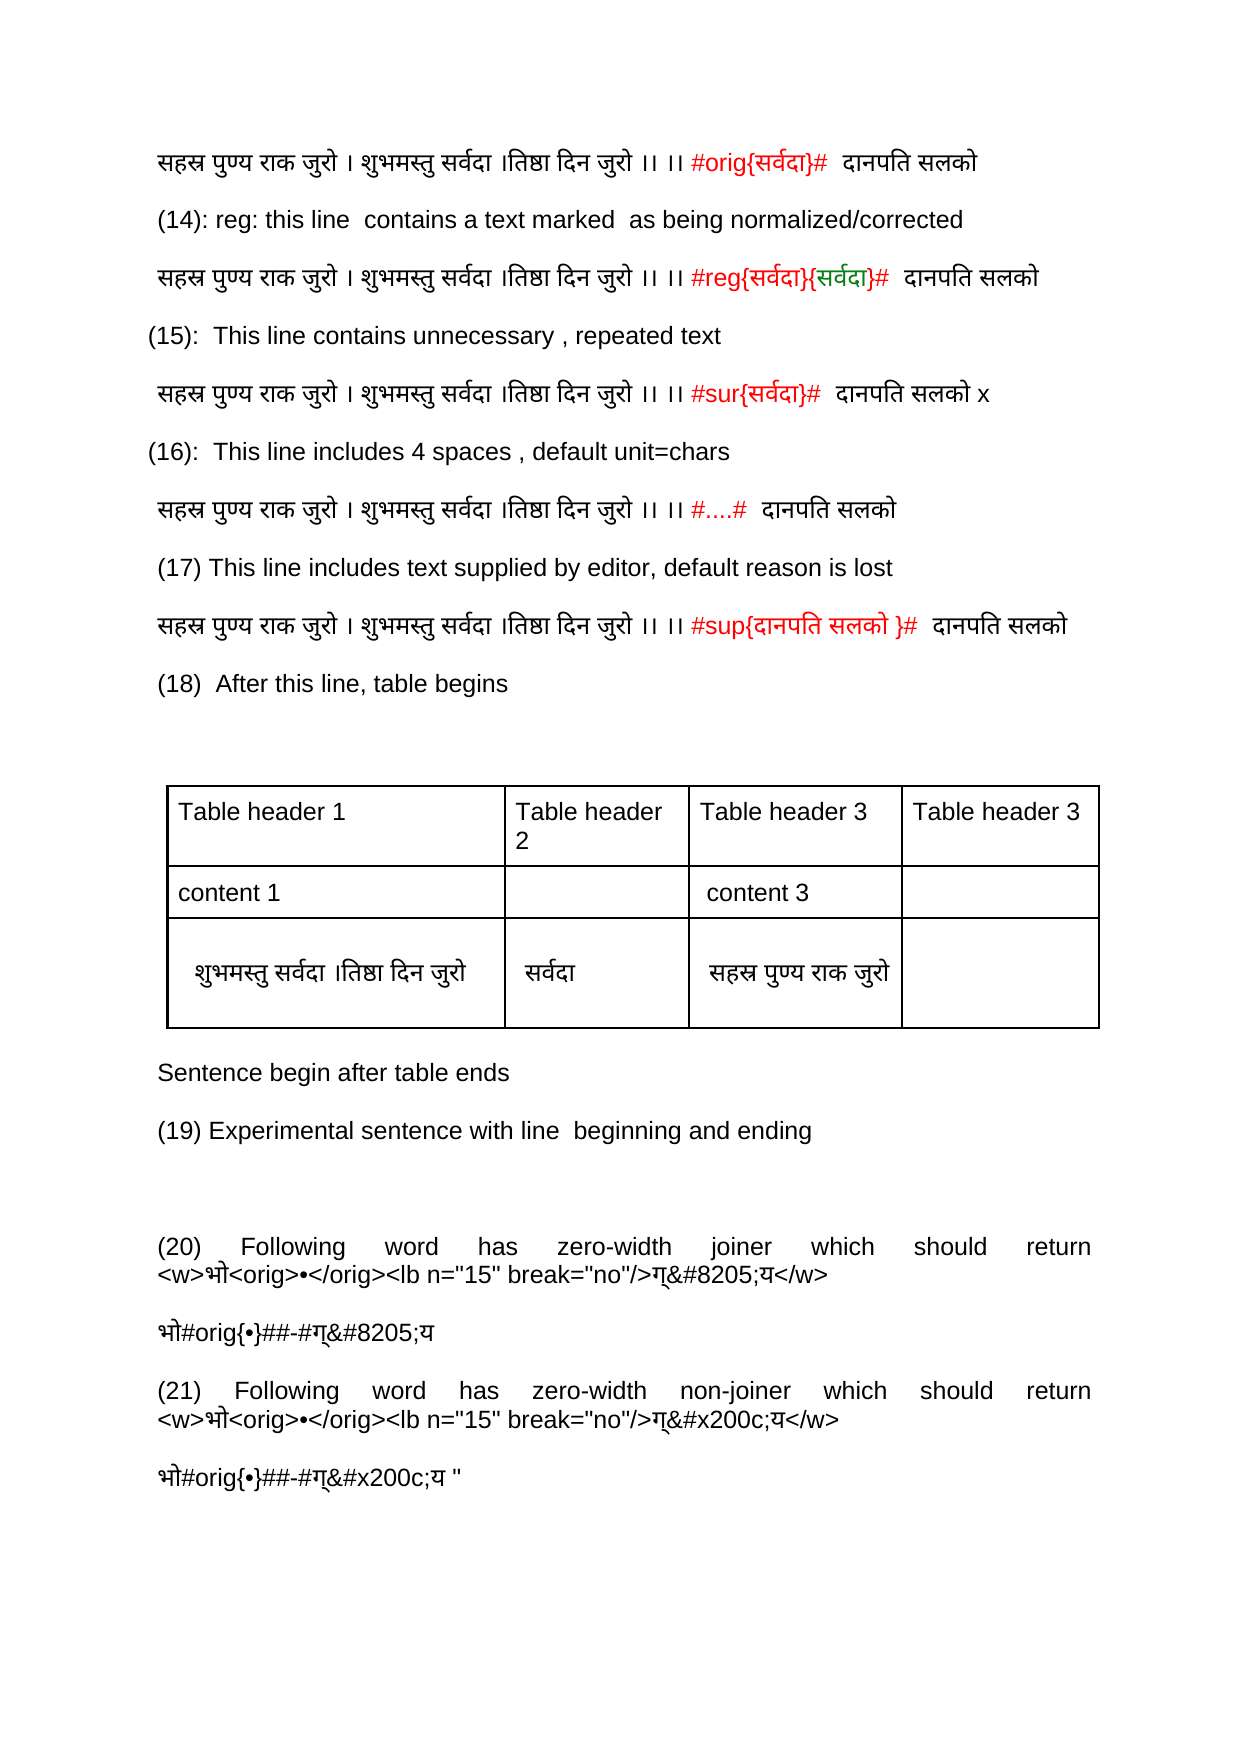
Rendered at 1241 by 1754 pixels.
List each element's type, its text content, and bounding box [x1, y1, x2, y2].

text (16): This line includes 4 spaces , default unit=chars [148, 437, 1093, 466]
text सहस्र पुण्य राक जुरो । शुभमस्तु सर्वदा ।तिष्ठा दिन जुरो ।। ।। #....# दानपति सलको [157, 495, 1093, 524]
text (18) After this line, table begins [157, 669, 1093, 698]
table_header Table header 1 [169, 787, 504, 865]
table_cell सहस्र पुण्य राक जुरो [690, 919, 901, 1027]
text (19) Experimental sentence with line beginning and ending [157, 1116, 1093, 1145]
text सहस्र पुण्य राक जुरो । शुभमस्तु सर्वदा ।तिष्ठा दिन जुरो ।। ।। #sup{दानपति सलको }# दानपति सलको [157, 611, 1093, 640]
text सहस्र पुण्य राक जुरो । शुभमस्तु सर्वदा ।तिष्ठा दिन जुरो ।। ।। #sur{सर्वदा}# दानपति सलको x [157, 379, 1093, 408]
text भो#orig{•}##-#ग्&#8205;य [157, 1318, 1093, 1347]
table_header Table header 3 [690, 787, 901, 865]
table_cell content 1 [169, 867, 504, 917]
text (14): reg: this line contains a text marked as being normalized/corrected [157, 206, 1093, 234]
text सहस्र पुण्य राक जुरो । शुभमस्तु सर्वदा ।तिष्ठा दिन जुरो ।। ।। #reg{सर्वदा}{सर्वदा}# दानपति सलको [157, 263, 1093, 292]
text (17) This line includes text supplied by editor, default reason is lost [157, 553, 1093, 582]
table_cell [903, 919, 1098, 1027]
text सहस्र पुण्य राक जुरो । शुभमस्तु सर्वदा ।तिष्ठा दिन जुरो ।। ।। #orig{सर्वदा}# दानपति सलको [157, 148, 1093, 176]
table_cell सर्वदा [506, 919, 688, 1027]
text Sentence begin after table ends [157, 1058, 1093, 1087]
text भो#orig{•}##-#ग्&#x200c;य " [157, 1463, 1093, 1492]
table_cell [506, 867, 688, 917]
text (20) Following word has zero-width joiner which should return <w>भो<orig>•</orig><lb n="15" break="no"/>ग्&#8205;य</w> [157, 1232, 1093, 1289]
table_header Table header 2 [506, 787, 688, 865]
table_cell [903, 867, 1098, 917]
table_cell content 3 [690, 867, 901, 917]
text (21) Following word has zero-width non-joiner which should return <w>भो<orig>•</orig><lb n="15" break="no"/>ग्&#x200c;य</w> [157, 1376, 1093, 1434]
table_cell शुभमस्तु सर्वदा ।तिष्ठा दिन जुरो [169, 919, 504, 1027]
text (15): This line contains unnecessary , repeated text [148, 321, 1093, 350]
table_header Table header 3 [903, 787, 1098, 865]
